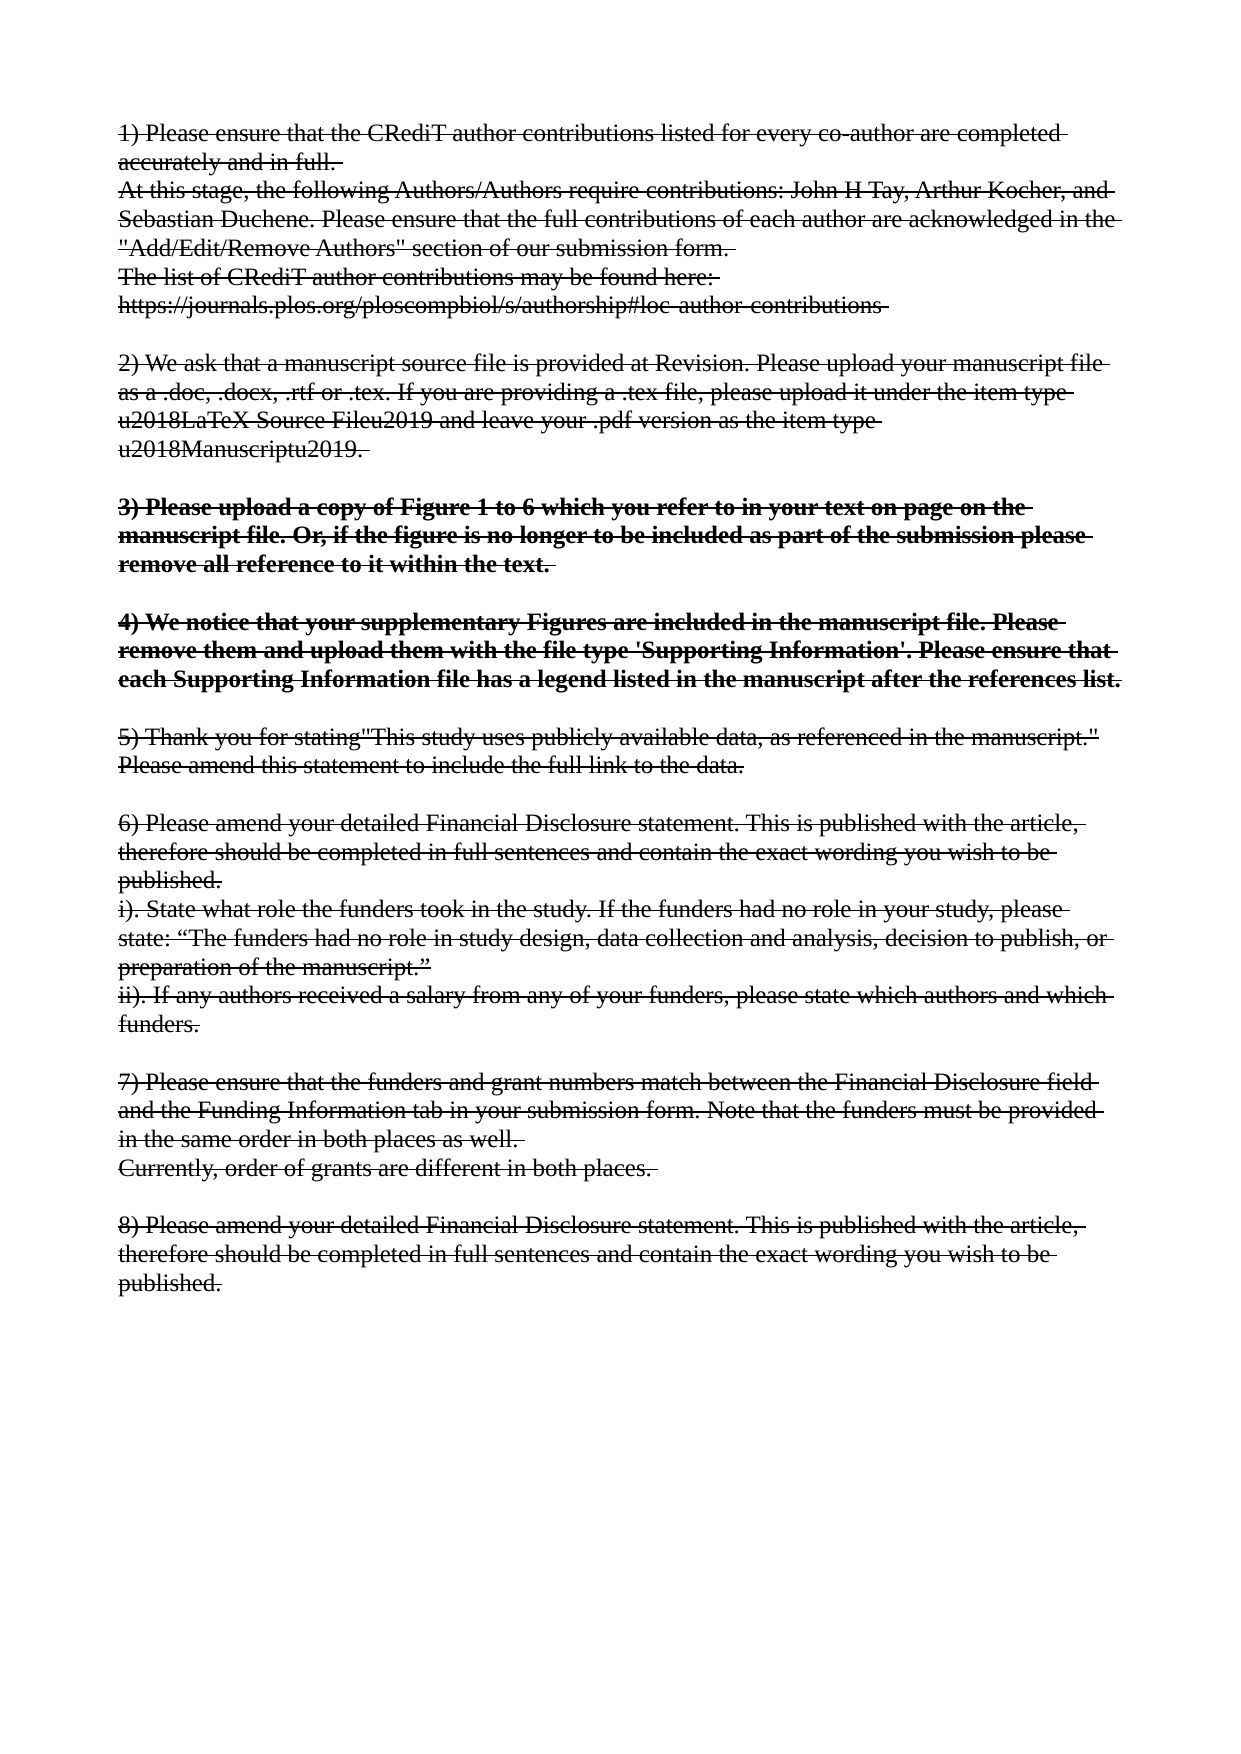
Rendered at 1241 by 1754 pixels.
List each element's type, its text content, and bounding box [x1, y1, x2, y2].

text 1) Please ensure that the CRediT author contributions listed for every co-author are completed accurately and in full. At this stage, the following Authors/Authors require contributions: John H Tay, Arthur Kocher, and Sebastian Duchene. Please ensure that the full contributions of each author are acknowledged in the "Add/Edit/Remove Authors" section of our submission form. The list of CRediT author contributions may be found here: https://journals.plos.org/ploscompbiol/s/authorship#loc-author-contributions 2) We ask that a manuscript source file is provided at Revision. Please upload your manuscript file as a .doc, .docx, .rtf or .tex. If you are providing a .tex file, please upload it under the item type u2018LaTeX Source Fileu2019 and leave your .pdf version as the item type u2018Manuscriptu2019. 3) Please upload a copy of Figure 1 to 6 which you refer to in your text on page on the manuscript file. Or, if the figure is no longer to be included as part of the submission please remove all reference to it within the text. 4) We notice that your supplementary Figures are included in the manuscript file. Please remove them and upload them with the file type 'Supporting Information'. Please ensure that each Supporting Information file has a legend listed in the manuscript after the references list. 5) Thank you for stating"This study uses publicly available data, as referenced in the manuscript." Please amend this statement to include the full link to the data. 6) Please amend your detailed Financial Disclosure statement. This is published with the article, therefore should be completed in full sentences and contain the exact wording you wish to be published. i). State what role the funders took in the study. If the funders had no role in your study, please state: “The funders had no role in study design, data collection and analysis, decision to publish, or preparation of the manuscript.” ii). If any authors received a salary from any of your funders, please state which authors and which funders. 7) Please ensure that the funders and grant numbers match between the Financial Disclosure field and the Funding Information tab in your submission form. Note that the funders must be provided in the same order in both places as well. Currently, order of grants are different in both places. 8) Please amend your detailed Financial Disclosure statement. This is published with the article, therefore should be completed in full sentences and contain the exact wording you wish to be published. [118, 681, 1122, 1354]
text 1) Please ensure that the CRediT author contributions listed for every co-author are completed accurately and in full. At this stage, the following Authors/Authors require contributions: John H Tay, Arthur Kocher, and Sebastian Duchene. Please ensure that the full contributions of each author are acknowledged in the "Add/Edit/Remove Authors" section of our submission form. The list of CRediT author contributions may be found here: https://journals.plos.org/ploscompbiol/s/authorship#loc-author-contributions 2) We ask that a manuscript source file is provided at Revision. Please upload your manuscript file as a .doc, .docx, .rtf or .tex. If you are providing a .tex file, please upload it under the item type u2018LaTeX Source Fileu2019 and leave your .pdf version as the item type u2018Manuscriptu2019. 3) Please upload a copy of Figure 1 to 6 which you refer to in your text on page on the manuscript file. Or, if the figure is no longer to be included as part of the submission please remove all reference to it within the text. 4) We notice that your supplementary Figures are included in the manuscript file. Please remove them and upload them with the file type 'Supporting Information'. Please ensure that each Supporting Information file has a legend listed in the manuscript after the references list. 5) Thank you for stating"This study uses publicly available data, as referenced in the manuscript." Please amend this statement to include the full link to the data. 6) Please amend your detailed Financial Disclosure statement. This is published with the article, therefore should be completed in full sentences and contain the exact wording you wish to be published. i). State what role the funders took in the study. If the funders had no role in your study, please state: “The funders had no role in study design, data collection and analysis, decision to publish, or preparation of the manuscript.” ii). If any authors received a salary from any of your funders, please state which authors and which funders. 7) Please ensure that the funders and grant numbers match between the Financial Disclosure field and the Funding Information tab in your submission form. Note that the funders must be provided in the same order in both places as well. Currently, order of grants are different in both places. 8) Please amend your detailed Financial Disclosure statement. This is published with the article, therefore should be completed in full sentences and contain the exact wording you wish to be published. [118, 221, 1122, 680]
text 1) Please ensure that the CRediT author contributions listed for every co-author are completed accurately and in full. At this stage, the following Authors/Authors require contributions: John H Tay, Arthur Kocher, and Sebastian Duchene. Please ensure that the full contributions of each author are acknowledged in the "Add/Edit/Remove Authors" section of our submission form. The list of CRediT author contributions may be found here: https://journals.plos.org/ploscompbiol/s/authorship#loc-author-contributions 2) We ask that a manuscript source file is provided at Revision. Please upload your manuscript file as a .doc, .docx, .rtf or .tex. If you are providing a .tex file, please upload it under the item type u2018LaTeX Source Fileu2019 and leave your .pdf version as the item type u2018Manuscriptu2019. 3) Please upload a copy of Figure 1 to 6 which you refer to in your text on page on the manuscript file. Or, if the figure is no longer to be included as part of the submission please remove all reference to it within the text. 4) We notice that your supplementary Figures are included in the manuscript file. Please remove them and upload them with the file type 'Supporting Information'. Please ensure that each Supporting Information file has a legend listed in the manuscript after the references list. 5) Thank you for stating"This study uses publicly available data, as referenced in the manuscript." Please amend this statement to include the full link to the data. 6) Please amend your detailed Financial Disclosure statement. This is published with the article, therefore should be completed in full sentences and contain the exact wording you wish to be published. i). State what role the funders took in the study. If the funders had no role in your study, please state: “The funders had no role in study design, data collection and analysis, decision to publish, or preparation of the manuscript.” ii). If any authors received a salary from any of your funders, please state which authors and which funders. 7) Please ensure that the funders and grant numbers match between the Financial Disclosure field and the Funding Information tab in your submission form. Note that the funders must be provided in the same order in both places as well. Currently, order of grants are different in both places. 8) Please amend your detailed Financial Disclosure statement. This is published with the article, therefore should be completed in full sentences and contain the exact wording you wish to be published. [118, 118, 1122, 220]
